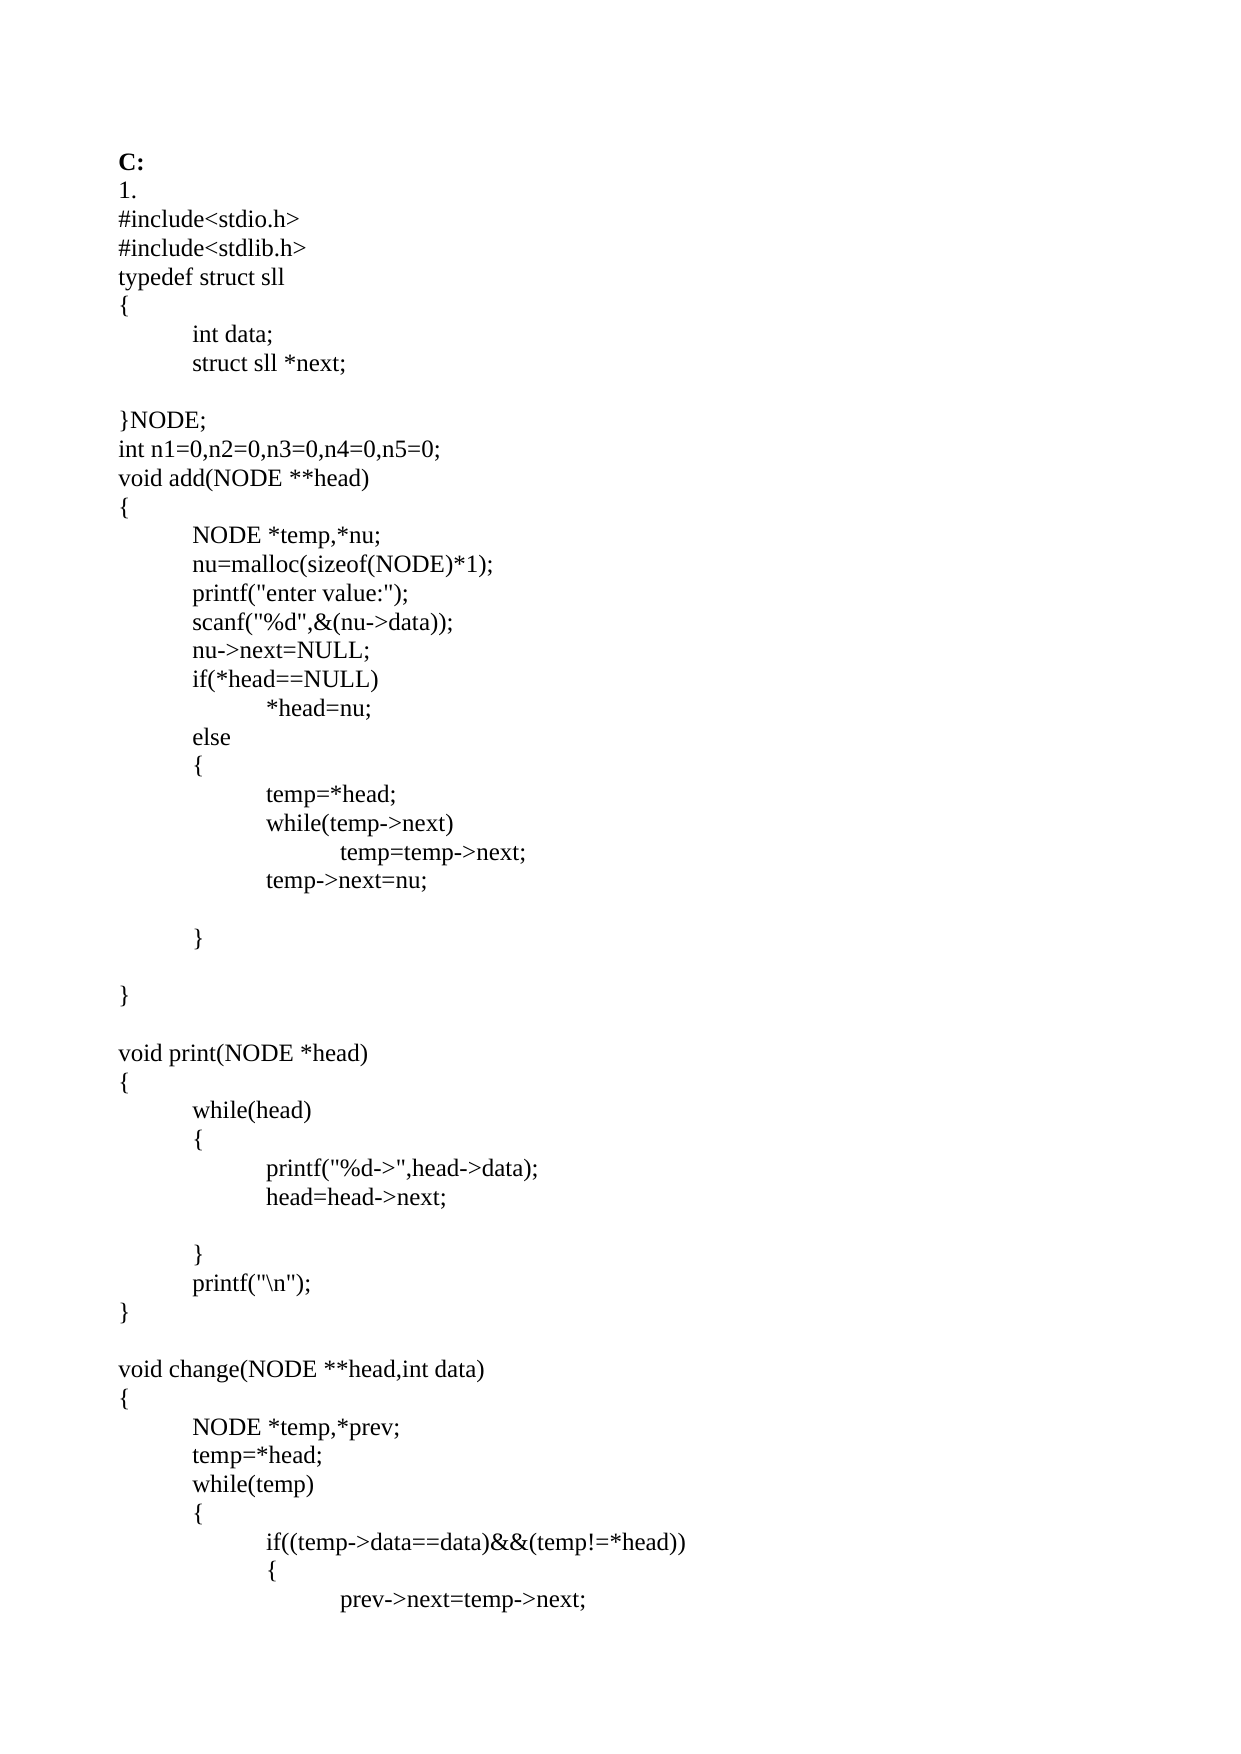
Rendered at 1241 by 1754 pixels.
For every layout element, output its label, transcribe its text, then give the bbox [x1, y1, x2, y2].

text if((temp->data==data)&&(temp!=*head)) [118, 1527, 1122, 1556]
text temp=*head; [118, 1441, 1122, 1469]
text temp=*head; [118, 779, 1122, 808]
text prev->next=temp->next; [118, 1584, 1122, 1613]
text { [118, 1383, 1122, 1412]
text { [118, 1067, 1122, 1096]
text { [118, 751, 1122, 779]
text { [118, 492, 1122, 521]
text NODE *temp,*prev; [118, 1412, 1122, 1441]
text printf("\n"); [118, 1268, 1122, 1297]
text printf("%d->",head->data); [118, 1153, 1122, 1182]
text while(temp->next) [118, 808, 1122, 837]
text temp=temp->next; [118, 837, 1122, 866]
text void change(NODE **head,int data) [118, 1354, 1122, 1383]
text #include<stdlib.h> [118, 233, 1122, 262]
text C: [118, 147, 1122, 176]
text } [118, 923, 1122, 952]
text if(*head==NULL) [118, 664, 1122, 693]
text void print(NODE *head) [118, 1038, 1122, 1067]
text #include<stdio.h> [118, 204, 1122, 233]
text else [118, 722, 1122, 751]
text struct sll *next; [118, 348, 1122, 377]
text nu=malloc(sizeof(NODE)*1); [118, 549, 1122, 578]
text int data; [118, 319, 1122, 348]
text } [118, 1297, 1122, 1326]
text temp->next=nu; [118, 866, 1122, 894]
text { [118, 1124, 1122, 1153]
text } [118, 981, 1122, 1009]
text { [118, 291, 1122, 319]
text typedef struct sll [118, 262, 1122, 291]
text { [118, 1556, 1122, 1584]
text *head=nu; [118, 693, 1122, 722]
text nu->next=NULL; [118, 636, 1122, 664]
text head=head->next; [118, 1182, 1122, 1211]
text while(head) [118, 1096, 1122, 1124]
text scanf("%d",&(nu->data)); [118, 607, 1122, 636]
text NODE *temp,*nu; [118, 521, 1122, 549]
text } [118, 1239, 1122, 1268]
text void add(NODE **head) [118, 463, 1122, 492]
text }NODE; [118, 406, 1122, 434]
text 1. [118, 176, 1122, 204]
text int n1=0,n2=0,n3=0,n4=0,n5=0; [118, 434, 1122, 463]
text while(temp) [118, 1469, 1122, 1498]
text { [118, 1498, 1122, 1527]
text printf("enter value:"); [118, 578, 1122, 607]
